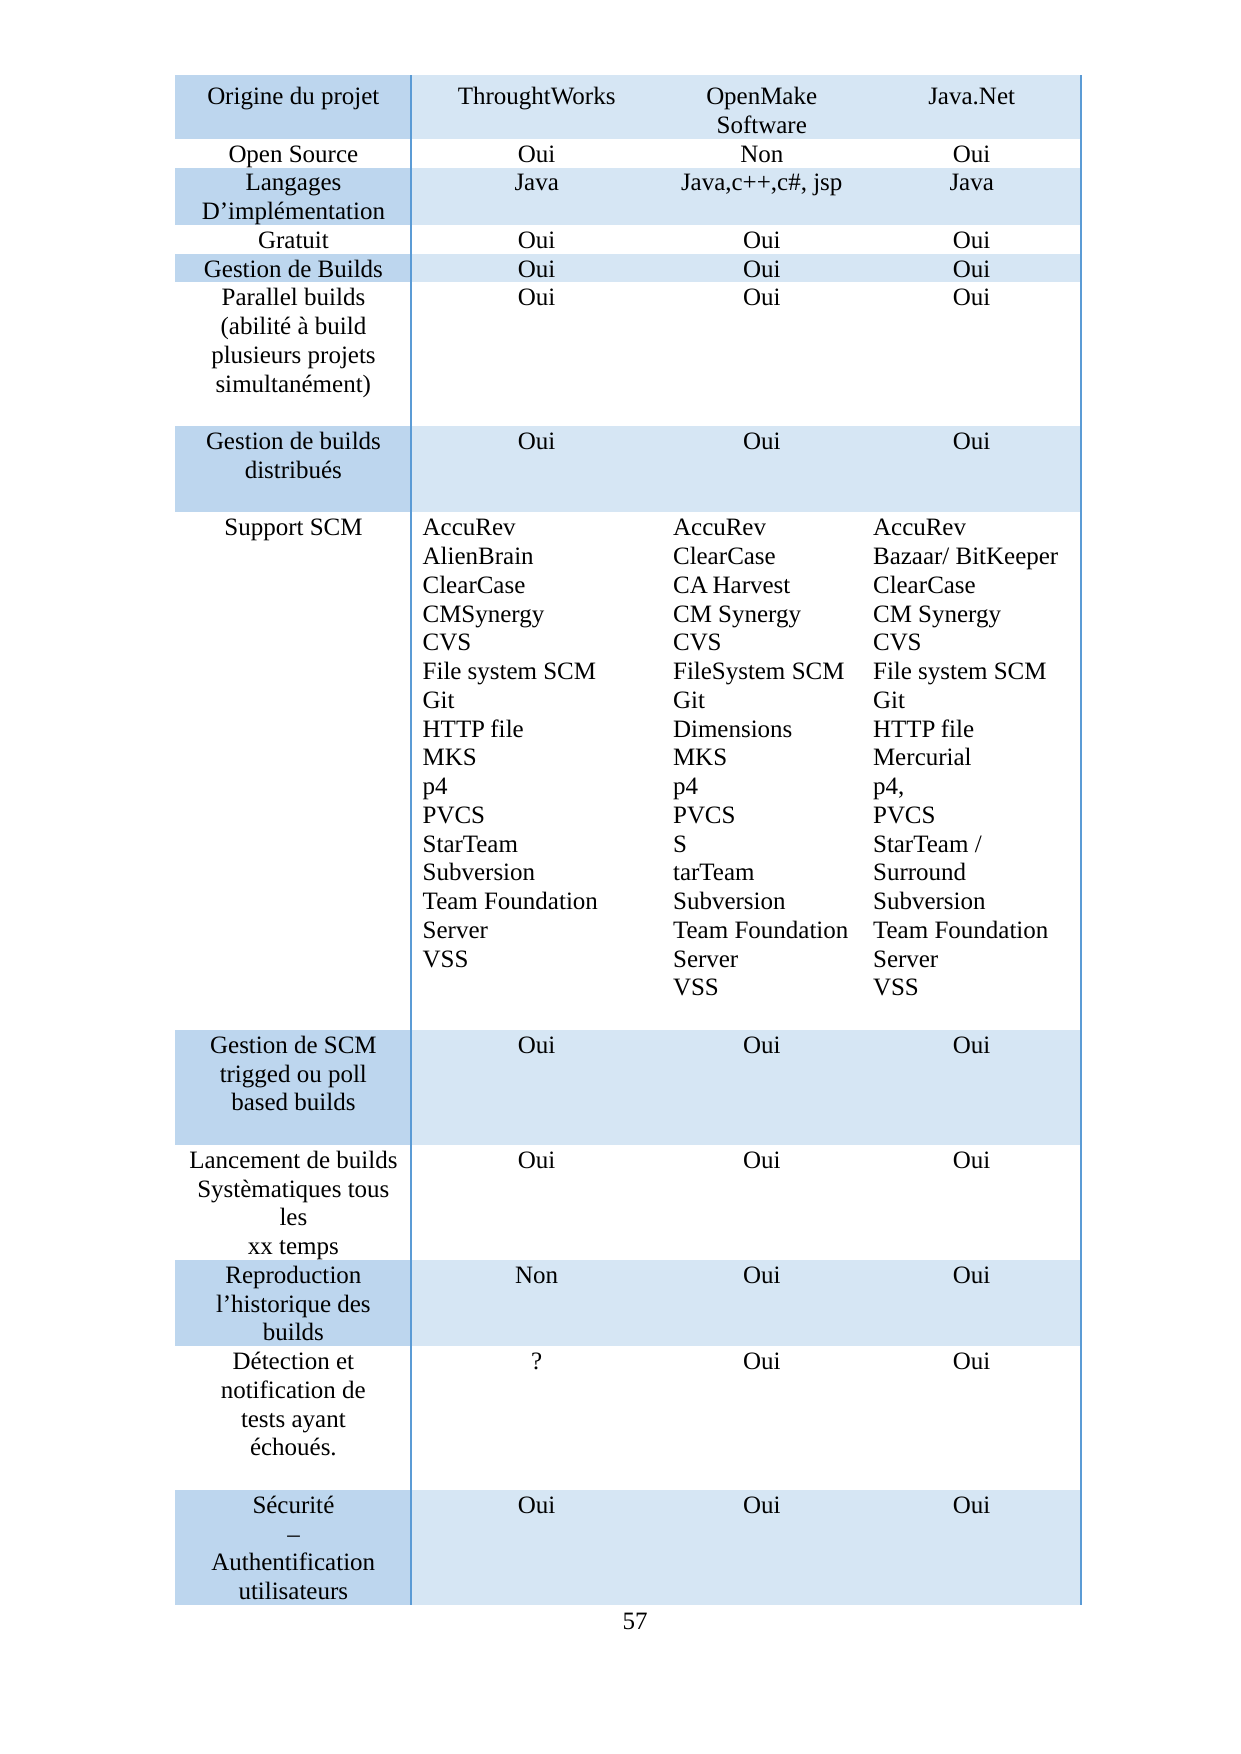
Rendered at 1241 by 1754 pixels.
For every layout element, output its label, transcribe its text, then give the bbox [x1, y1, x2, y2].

table_cell Oui [862, 1346, 1080, 1490]
table_cell Support SCM [175, 513, 410, 1030]
table_cell Oui [862, 1145, 1080, 1260]
table_cell Origine du projet [175, 75, 410, 139]
table_cell Oui [412, 426, 662, 512]
table_cell Oui [862, 283, 1080, 426]
table_cell Oui [662, 1346, 862, 1490]
table_cell Oui [662, 283, 862, 426]
table_cell Oui [662, 1030, 862, 1145]
table_cell Oui [862, 1490, 1080, 1605]
table_cell Java.Net [862, 75, 1080, 139]
table_cell ThroughtWorks [412, 75, 662, 139]
table_cell Gestion de SCM trigged ou poll based builds [175, 1030, 410, 1145]
table_cell Langages D’implémentation [175, 168, 410, 225]
table_cell Oui [662, 254, 862, 282]
table_cell ? [412, 1346, 662, 1490]
table_cell Oui [412, 283, 662, 426]
table_cell AccuRev ClearCase CA Harvest CM Synergy CVS FileSystem SCM Git Dimensions MKS p4 PVCS S tarTeam Subversion Team Foundation Server VSS [662, 513, 862, 1030]
table_cell Oui [412, 1490, 662, 1605]
table_cell Oui [662, 426, 862, 512]
table_cell Oui [662, 1260, 862, 1346]
table_cell Reproduction l’historique des builds [175, 1260, 410, 1346]
table_cell Oui [412, 225, 662, 254]
table_cell OpenMake Software [662, 75, 862, 139]
table_cell Oui [412, 139, 662, 167]
table_cell Oui [862, 139, 1080, 167]
table_cell Oui [412, 254, 662, 282]
table_cell Open Source [175, 139, 410, 167]
table_cell Détection et notification de tests ayant échoués. [175, 1346, 410, 1490]
table_cell AccuRev Bazaar/ BitKeeper ClearCase CM Synergy CVS File system SCM Git HTTP file Mercurial p4, PVCS StarTeam / Surround Subversion Team Foundation Server VSS [862, 513, 1080, 1030]
table_cell Java [412, 168, 662, 225]
table_cell Oui [862, 426, 1080, 512]
table_cell Oui [862, 1030, 1080, 1145]
table_cell AccuRev AlienBrain ClearCase CMSynergy CVS File system SCM Git HTTP file MKS p4 PVCS StarTeam Subversion Team Foundation Server VSS [412, 513, 662, 1030]
table_cell Non [412, 1260, 662, 1346]
table_cell Oui [662, 1145, 862, 1260]
table_cell Oui [862, 254, 1080, 282]
table_cell Parallel builds (abilité à build plusieurs projets simultanément) [175, 283, 410, 426]
table_cell Oui [412, 1145, 662, 1260]
table_cell Oui [662, 225, 862, 254]
table_cell Gestion de builds distribués [175, 426, 410, 512]
table_cell Oui [412, 1030, 662, 1145]
table_cell Oui [862, 225, 1080, 254]
table_cell Sécurité – Authentification utilisateurs [175, 1490, 410, 1605]
table_cell Java [862, 168, 1080, 225]
table_cell Gestion de Builds [175, 254, 410, 282]
table_cell Lancement de builds Systèmatiques tous les xx temps [175, 1145, 410, 1260]
table_cell Java,c++,c#, jsp [662, 168, 862, 225]
table_cell Oui [862, 1260, 1080, 1346]
table_cell Non [662, 139, 862, 167]
table_cell Oui [662, 1490, 862, 1605]
table_cell Gratuit [175, 225, 410, 254]
